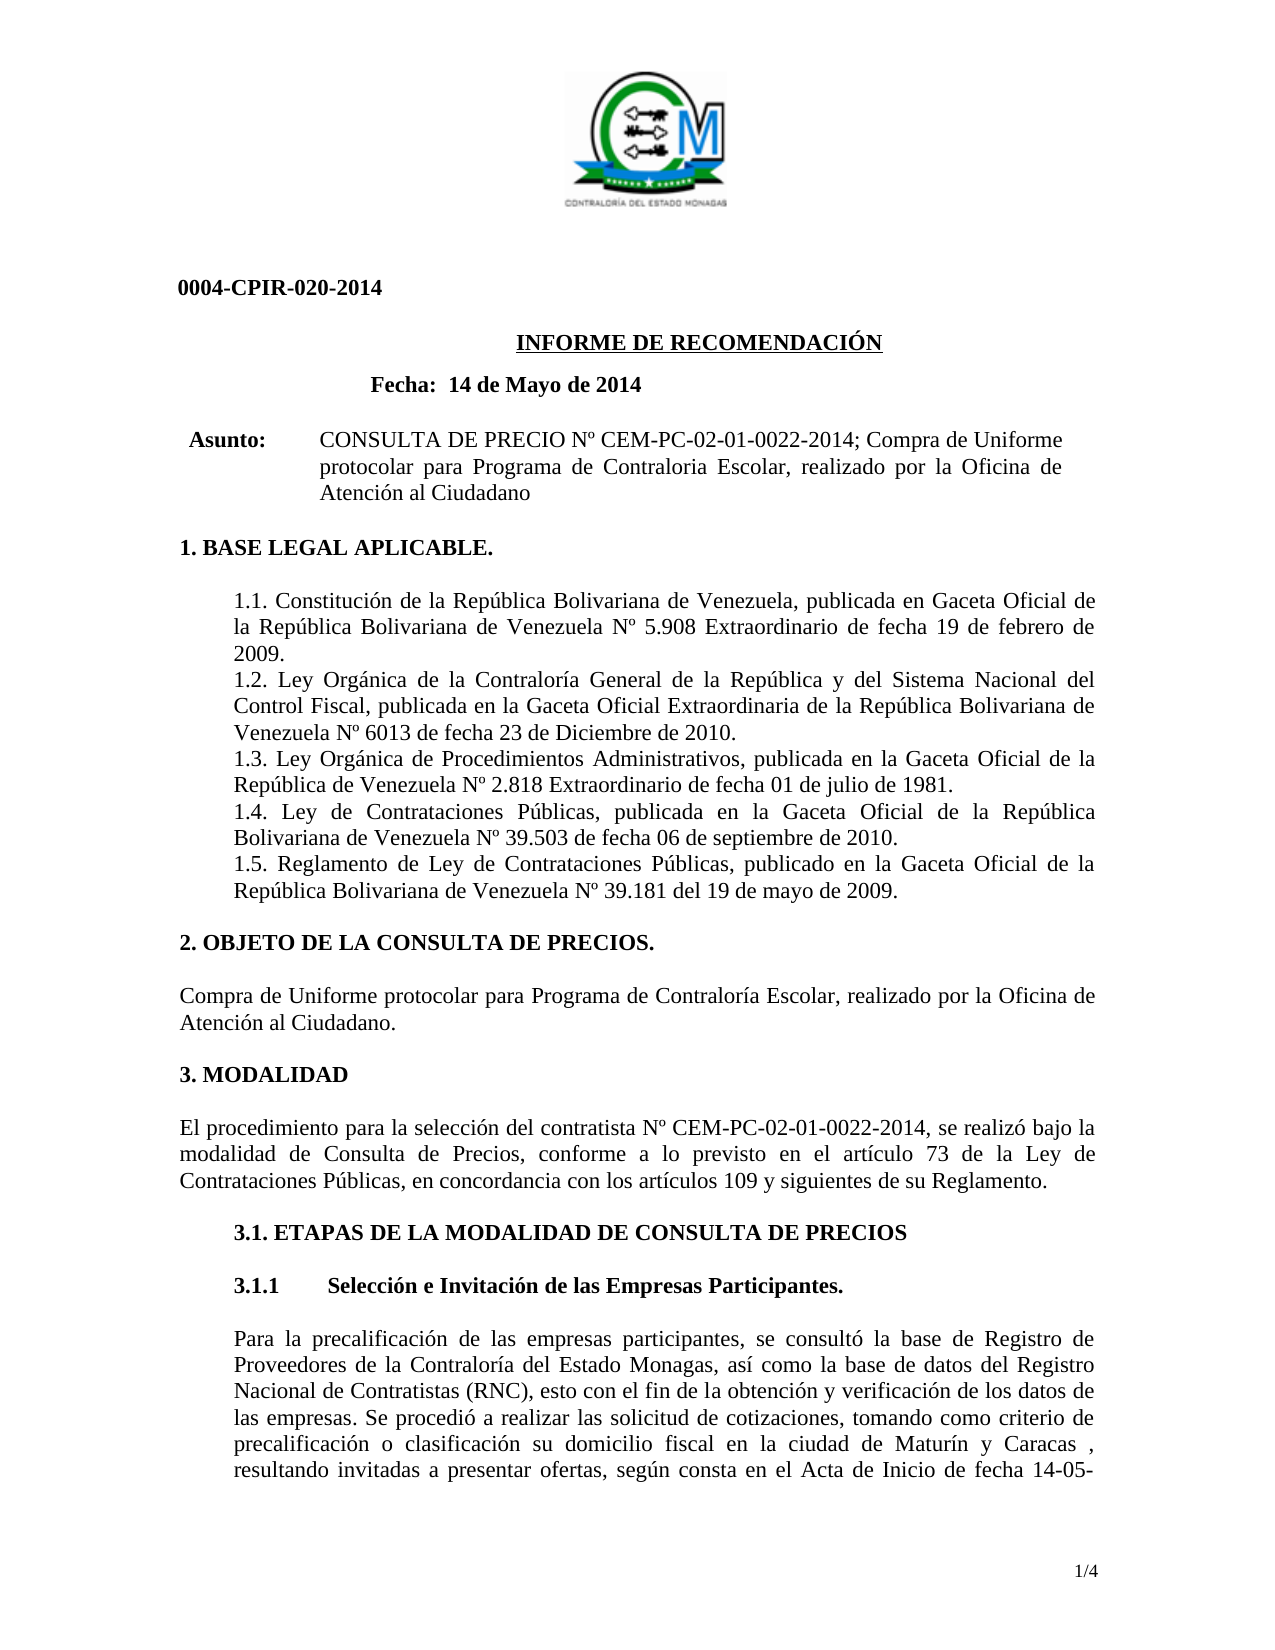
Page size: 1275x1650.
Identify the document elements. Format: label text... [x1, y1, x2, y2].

text 1.3. Ley Orgánica de Procedimientos Administrativos, publicada en la Gaceta Oficial de la República de Venezuela Nº 2.818 Extraordinario de fecha 01 de julio de 1981. [233, 745, 1095, 798]
table_cell Fecha: 14 de Mayo de 2014 [359, 371, 1039, 398]
table_header CONSULTA DE PRECIO Nº CEM-PC-02-01-0022-2014; Compra de Uniforme protocolar para Programa de Contraloria Escolar, realizado por la Oficina de Atención al Ciudadano [308, 426, 1074, 505]
text 1.4. Ley de Contrataciones Públicas, publicada en la Gaceta Oficial de la República Bolivariana de Venezuela Nº 39.503 de fecha 06 de septiembre de 2010. [233, 798, 1095, 850]
text 1. BASE LEGAL APLICABLE. [179, 534, 1096, 561]
text 1.1. Constitución de la República Bolivariana de Venezuela, publicada en Gaceta Oficial de la República Bolivariana de Venezuela Nº 5.908 Extraordinario de fecha 19 de febrero de 2009. [233, 587, 1095, 666]
text Compra de Uniforme protocolar para Programa de Contraloría Escolar, realizado por la Oficina de Atención al Ciudadano. [179, 982, 1098, 1035]
table_header Asunto: [177, 426, 308, 505]
text 3. MODALIDAD [179, 1061, 1096, 1088]
list Selección e Invitación de las Empresas Participantes. [233, 1272, 1096, 1298]
text 1.5. Reglamento de Ley de Contrataciones Públicas, publicado en la Gaceta Oficial de la República Bolivariana de Venezuela Nº 39.181 del 19 de mayo de 2009. [233, 850, 1095, 903]
picture [562, 69, 730, 210]
table_header INFORME DE RECOMENDACIÓN [359, 313, 1039, 371]
text 1.2. Ley Orgánica de la Contraloría General de la República y del Sistema Nacional del Control Fiscal, publicada en la Gaceta Oficial Extraordinaria de la República Bolivariana de Venezuela Nº 6013 de fecha 23 de Diciembre de 2010. [233, 666, 1095, 745]
text 0004-CPIR-020-2014 [177, 274, 1098, 301]
text 2. OBJETO DE LA CONSULTA DE PRECIOS. [179, 929, 1096, 956]
text El procedimiento para la selección del contratista Nº CEM-PC-02-01-0022-2014, se realizó bajo la modalidad de Consulta de Precios, conforme a lo previsto en el artículo 73 de la Ley de Contrataciones Públicas, en concordancia con los artículos 109 y siguientes de su Reglamento. [179, 1114, 1096, 1193]
text Para la precalificación de las empresas participantes, se consultó la base de Registro de Proveedores de la Contraloría del Estado Monagas, así como la base de datos del Registro Nacional de Contratistas (RNC), esto con el fin de la obtención y verificación de los datos de las empresas. Se procedió a realizar las solicitud de cotizaciones, tomando como criterio de precalificación o clasificación su domicilio fiscal en la ciudad de Maturín y Caracas , resultando invitadas a presentar ofertas, según consta en el Acta de Inicio de fecha 14-05- [233, 1325, 1094, 1483]
text 3.1. ETAPAS DE LA MODALIDAD DE CONSULTA DE PRECIOS [233, 1219, 1096, 1246]
